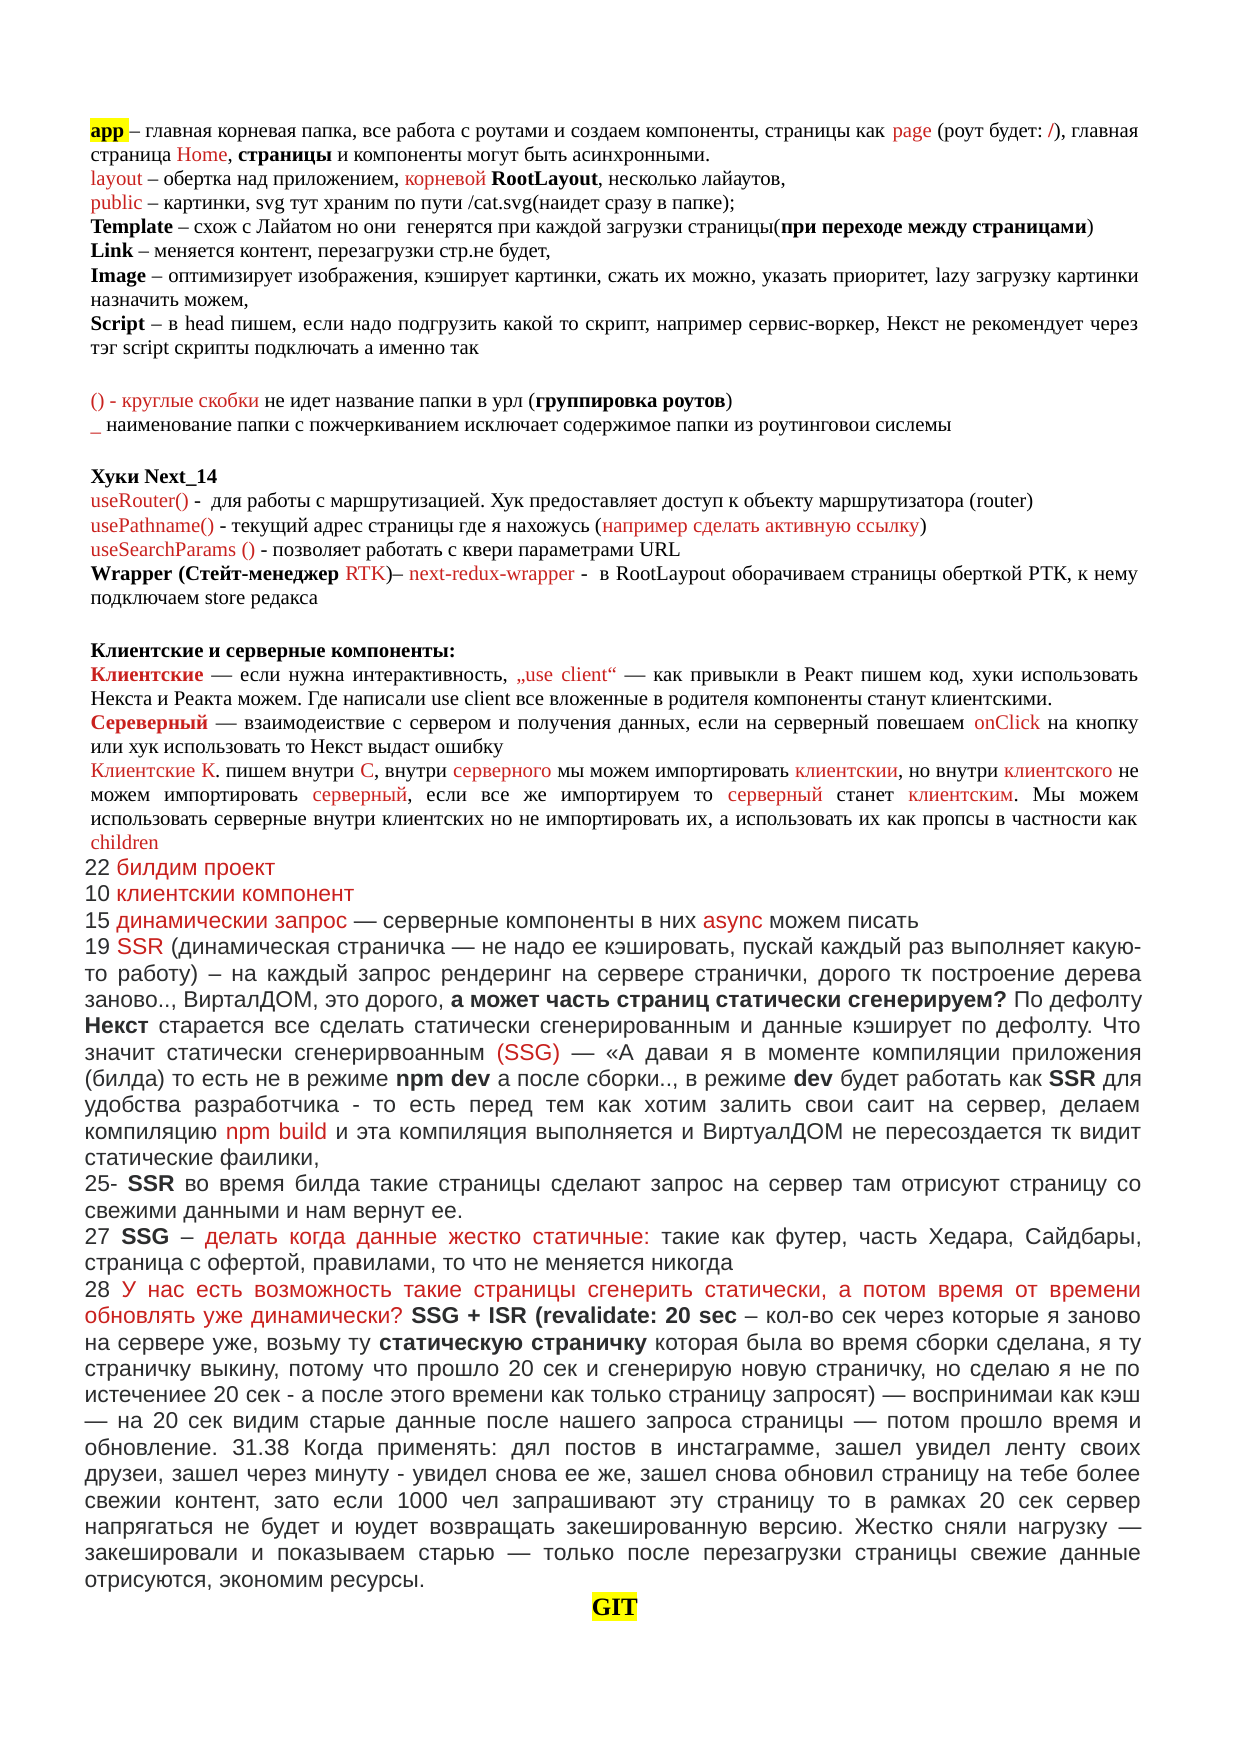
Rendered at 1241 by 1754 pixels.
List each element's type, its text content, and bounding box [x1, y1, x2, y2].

text Сереверный — взаимодеиствие с сервером и получения данных, если на серверный повешаем onClick на кнопку или хук использовать то Некст выдаст ошибку [90, 710, 1139, 758]
text 10 клиентскии компонент [84, 880, 1142, 907]
text Wrapper (Стейт-менеджер RTK)– next-redux-wrapper - в RootLaypout оборачиваем страницы оберткой РТК, к нему подключаем store редакса [90, 561, 1139, 609]
text 15 динамическии запрос — серверные компоненты в них async можем писать [84, 907, 1142, 933]
text 25- SSR во время билда такие страницы сделают запрос на сервер там отрисуют страницу со свежими данными и нам вернут ее. [84, 1170, 1142, 1223]
text useRouter() - для работы с маршрутизацией. Хук предоставляет доступ к объекту маршрутизатора (router) [90, 488, 1139, 512]
text layout – обертка над приложением, корневой RootLayout, несколько лайаутов, [90, 166, 1139, 190]
text Хуки Next_14 [90, 464, 1139, 488]
text Клиентские и серверные компоненты: [90, 637, 1139, 662]
text Image – оптимизирует изображения, кэширует картинки, сжать их можно, указать приоритет, lazy загрузку картинки назначить можем, [90, 262, 1139, 311]
text Клиентские — если нужна интерактивность, „use client“ — как привыкли в Реакт пишем код, хуки использовать Некста и Реакта можем. Где написали use client все вложенные в родителя компоненты станут клиентскими. [90, 662, 1139, 710]
text usePathname() - текущий адрес страницы где я нахожусь (например сделать активную ссылку) [90, 512, 1139, 537]
text 27 SSG – делать когда данные жестко статичные: такие как футер, часть Хедара, Сайдбары, страница с офертой, правилами, то что не меняется никогда [84, 1223, 1142, 1276]
text () - круглые скобки не идет название папки в урл (группировка роутов) [90, 387, 1139, 412]
text 22 билдим проект [84, 854, 1142, 880]
text Link – меняется контент, перезагрузки стр.не будет, [90, 238, 1139, 262]
text Template – схож с Лайатом но они генерятся при каждой загрузки страницы(при переходе между страницами) [90, 214, 1139, 238]
text app – главная корневая папка, все работа с роутами и создаем компоненты, страницы как page (роут будет: /), главная страница Home, страницы и компоненты могут быть асинхронными. [90, 118, 1139, 166]
text 28 У нас есть возможность такие страницы сгенерить статически, а потом время от времени обновлять уже динамически? SSG + ISR (revalidate: 20 sec – кол-во сек через которые я заново на сервере уже, возьму ту статическую страничку которая была во время сборки сделана, я ту страничку выкину, потому что прошло 20 сек и сгенерирую новую страничку, но сделаю я не по истечениее 20 сек - а после этого времени как только страницу запросят) — воспринимаи как кэш — на 20 сек видим старые данные после нашего запроса страницы — потом прошло время и обновление. 31.38 Когда применять: дял постов в инстаграмме, зашел увидел ленту своих друзеи, зашел через минуту - увидел снова ее же, зашел снова обновил страницу на тебе более свежии контент, зато если 1000 чел запрашивают эту страницу то в рамках 20 сек сервер напрягаться не будет и юудет возвращать закешированную версию. Жестко сняли нагрузку — закешировали и показываем старью — только после перезагрузки страницы свежие данные отрисуются, экономим ресурсы. [84, 1276, 1142, 1592]
text _ наименование папки с пожчеркиванием исключает содержимое папки из роутинговои сислемы [90, 412, 1139, 436]
text GIT [90, 1592, 1139, 1621]
text 19 SSR (динамическая страничка — не надо ее кэшировать, пускай каждый раз выполняет какую-то работу) – на каждый запрос рендеринг на сервере странички, дорого тк построение дерева заново.., ВирталДОМ, это дорого, а может часть страниц статически сгенерируем? По дефолту Некст старается все сделать статически сгенерированным и данные кэширует по дефолту. Что значит статически сгенерирвоанным (SSG) — «А даваи я в моменте компиляции приложения (билда) то есть не в режиме npm dev а после сборки.., в режиме dev будет работать как SSR для удобства разработчика - то есть перед тем как хотим залить свои саит на сервер, делаем компиляцию npm build и эта компиляция выполняется и ВиртуалДОМ не пересоздается тк видит статические фаилики, [84, 933, 1142, 1170]
text public – картинки, svg тут храним по пути /cat.svg(наидет сразу в папке); [90, 190, 1139, 214]
text useSearchParams () - позволяет работать с квери параметрами URL [90, 537, 1139, 561]
text Клиентские К. пишем внутри С, внутри серверного мы можем импортировать клиентскии, но внутри клиентского не можем импортировать серверный, если все же импортируем то серверный станет клиентским. Мы можем использовать серверные внутри клиентских но не импортировать их, а использовать их как пропсы в частности как children [90, 758, 1139, 854]
text Script – в head пишем, если надо подгрузить какой то скрипт, например сервис-воркер, Некст не рекомендует через тэг script скрипты подключать а именно так [90, 311, 1139, 359]
